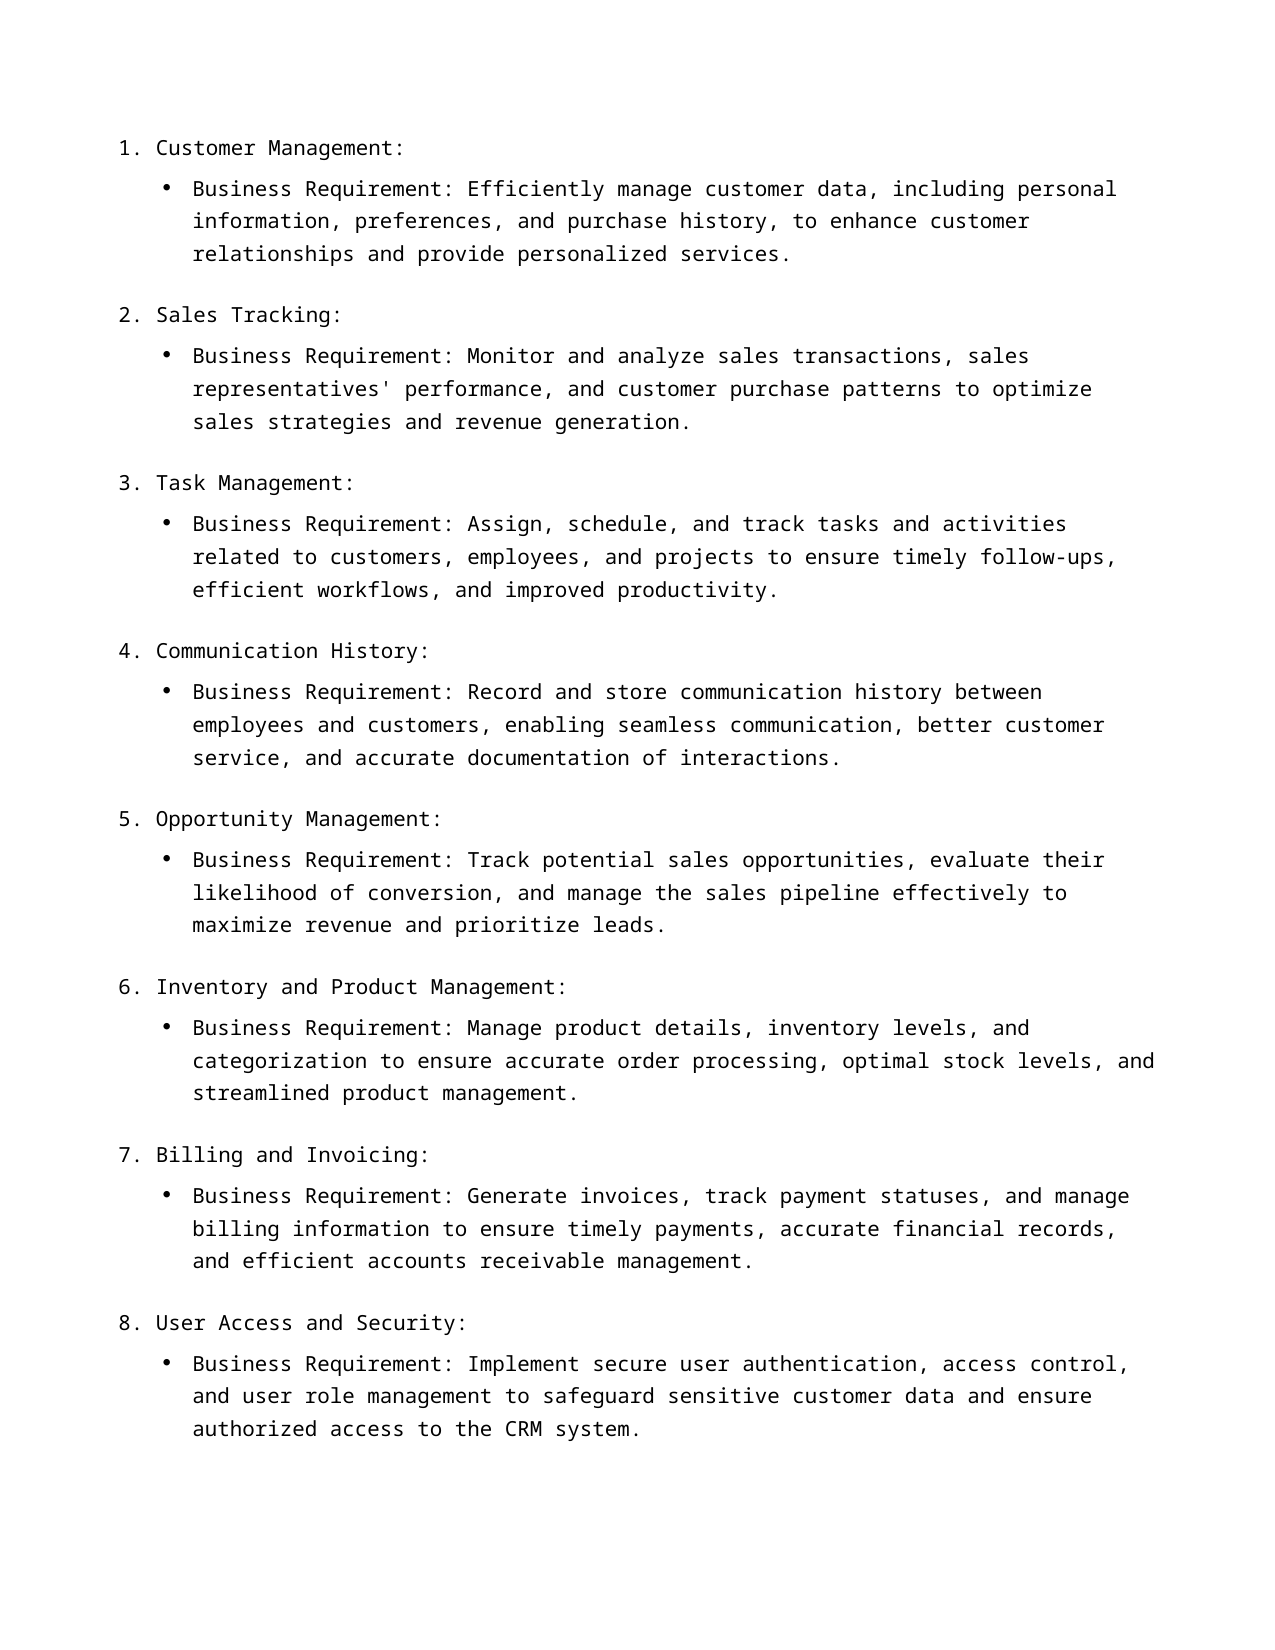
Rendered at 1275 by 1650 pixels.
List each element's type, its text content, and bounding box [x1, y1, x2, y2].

subtitle 6. Inventory and Product Management: [118, 972, 1157, 1001]
list Business Requirement: Efficiently manage customer data, including personal information, preferences, and purchase history, to enhance customer relationships and provide personalized services. [162, 174, 1157, 267]
list Business Requirement: Track potential sales opportunities, evaluate their likelihood of conversion, and manage the sales pipeline effectively to maximize revenue and prioritize leads. [162, 845, 1157, 939]
subtitle 7. Billing and Invoicing: [118, 1140, 1157, 1169]
subtitle 8. User Access and Security: [118, 1308, 1157, 1337]
list Business Requirement: Record and store communication history between employees and customers, enabling seamless communication, better customer service, and accurate documentation of interactions. [162, 677, 1157, 771]
subtitle 5. Opportunity Management: [118, 804, 1157, 833]
list Business Requirement: Implement secure user authentication, access control, and user role management to safeguard sensitive customer data and ensure authorized access to the CRM system. [162, 1349, 1157, 1443]
subtitle 2. Sales Tracking: [118, 301, 1157, 329]
subtitle 3. Task Management: [118, 468, 1157, 497]
list Business Requirement: Assign, schedule, and track tasks and activities related to customers, employees, and projects to ensure timely follow-ups, efficient workflows, and improved productivity. [162, 509, 1157, 603]
list Business Requirement: Manage product details, inventory levels, and categorization to ensure accurate order processing, optimal stock levels, and streamlined product management. [162, 1013, 1157, 1107]
subtitle 1. Customer Management: [118, 133, 1157, 161]
list Business Requirement: Generate invoices, track payment statuses, and manage billing information to ensure timely payments, accurate financial records, and efficient accounts receivable management. [162, 1181, 1157, 1275]
list Business Requirement: Monitor and analyze sales transactions, sales representatives' performance, and customer purchase patterns to optimize sales strategies and revenue generation. [162, 342, 1157, 435]
subtitle 4. Communication History: [118, 636, 1157, 665]
